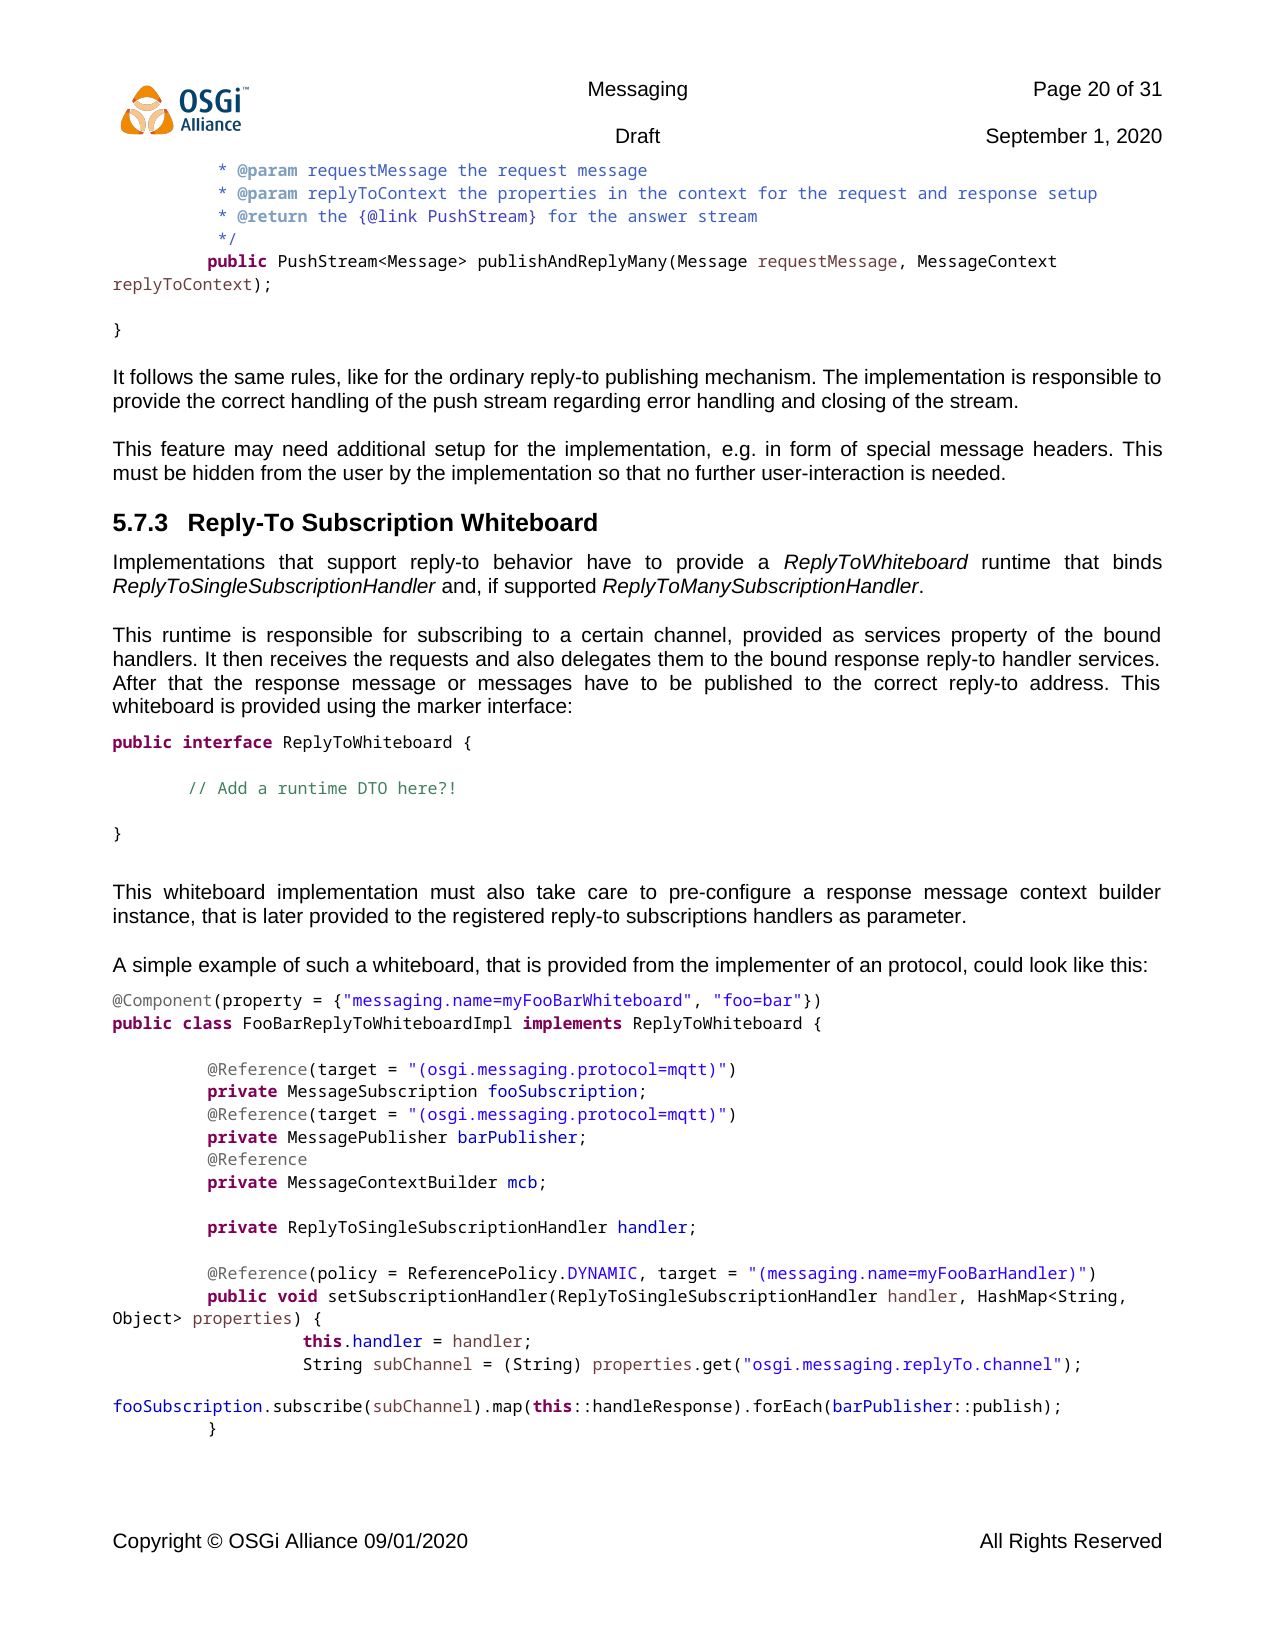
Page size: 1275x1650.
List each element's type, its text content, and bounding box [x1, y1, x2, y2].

text This feature may need additional setup for the implementation, e.g. in form of special message headers. This must be hidden from the user by the implementation so that no further user-interaction is needed. [112, 436, 1162, 484]
text */ [112, 227, 1162, 250]
text fooSubscription.subscribe(subChannel).map(this::handleResponse).forEach(barPublisher::publish); [112, 1375, 1162, 1417]
text * @return the {@link PushStream} for the answer stream [112, 204, 1162, 227]
text It follows the same rules, like for the ordinary reply-to publishing mechanism. The implementation is responsible to provide the correct handling of the push stream regarding error handling and closing of the stream. [112, 364, 1162, 412]
text String subChannel = (String) properties.get("osgi.messaging.replyTo.channel"); [112, 1352, 1162, 1375]
text } [112, 1417, 1162, 1439]
text * @param requestMessage the request message [112, 159, 1162, 182]
text } [112, 822, 1162, 844]
text private MessagePublisher barPublisher; [112, 1125, 1162, 1148]
text @Reference(target = "(osgi.messaging.protocol=mqtt)") [112, 1057, 1162, 1080]
text public class FooBarReplyToWhiteboardImpl implements ReplyToWhiteboard { [112, 1012, 1162, 1034]
text A simple example of such a whiteboard, that is provided from the implementer of an protocol, could look like this: [112, 952, 1162, 976]
text } [112, 318, 1162, 341]
text * @param replyToContext the properties in the context for the request and response setup [112, 182, 1162, 204]
text private MessageContextBuilder mcb; [112, 1171, 1162, 1193]
text private MessageSubscription fooSubscription; [112, 1080, 1162, 1102]
text @Component(property = {"messaging.name=myFooBarWhiteboard", "foo=bar"}) [112, 989, 1162, 1012]
text @Reference(target = "(osgi.messaging.protocol=mqtt)") [112, 1102, 1162, 1125]
subtitle Reply-To Subscription Whiteboard [112, 508, 1162, 537]
text This whiteboard implementation must also take care to pre-configure a response message context builder instance, that is later provided to the registered reply-to subscriptions handlers as parameter. [112, 879, 1162, 927]
text public PushStream<Message> publishAndReplyMany(Message requestMessage, MessageContext replyToContext); [112, 250, 1162, 295]
text @Reference(policy = ReferencePolicy.DYNAMIC, target = "(messaging.name=myFooBarHandler)") [112, 1261, 1162, 1284]
text @Reference [112, 1148, 1162, 1171]
picture [113, 78, 257, 142]
text this.handler = handler; [112, 1329, 1162, 1352]
text private ReplyToSingleSubscriptionHandler handler; [112, 1216, 1162, 1239]
text // Add a runtime DTO here?! [112, 776, 1162, 799]
text This runtime is responsible for subscribing to a certain channel, provided as services property of the bound handlers. It then receives the requests and also delegates them to the bound response reply-to handler services. After that the response message or messages have to be published to the correct reply-to address. This whiteboard is provided using the marker interface: [112, 622, 1162, 718]
text Implementations that support reply-to behavior have to provide a ReplyToWhiteboard runtime that binds ReplyToSingleSubscriptionHandler and, if supported ReplyToManySubscriptionHandler. [112, 549, 1162, 597]
text public void setSubscriptionHandler(ReplyToSingleSubscriptionHandler handler, HashMap<String, Object> properties) { [112, 1284, 1162, 1329]
text public interface ReplyToWhiteboard { [112, 731, 1162, 753]
